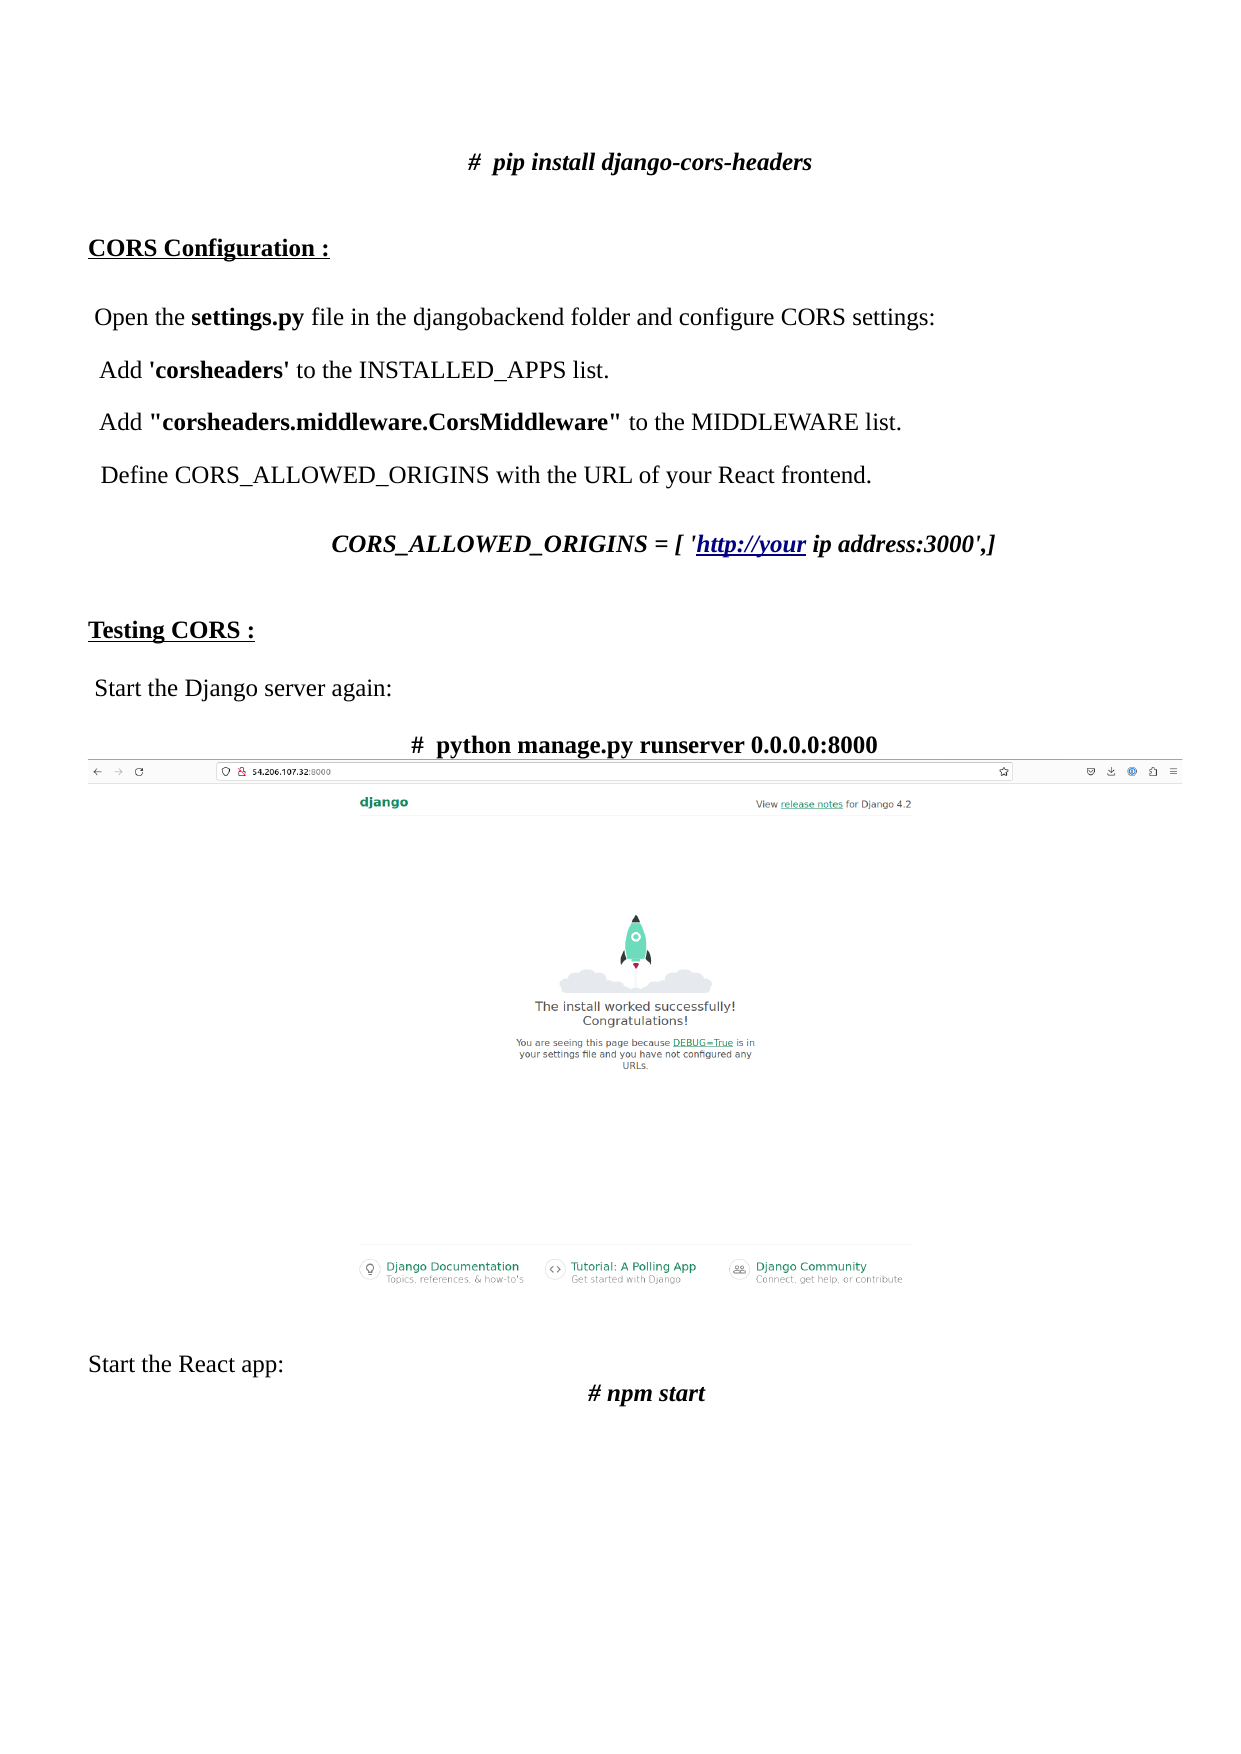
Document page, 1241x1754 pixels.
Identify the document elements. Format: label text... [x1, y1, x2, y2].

text Add 'corsheaders' to the INSTALLED_APPS list. [88, 355, 1182, 384]
text Start the Django server again: [88, 673, 1182, 702]
text Open the settings.py file in the djangobackend folder and configure CORS settings: [88, 302, 1182, 331]
text # pip install django-cors-headers [88, 147, 1182, 176]
text Define CORS_ALLOWED_ORIGINS with the URL of your React frontend. [88, 460, 1182, 489]
text CORS Configuration : [88, 233, 1182, 262]
picture [87, 759, 1183, 1292]
text CORS_ALLOWED_ORIGINS = [ 'http://your ip address:3000',] [147, 529, 1182, 558]
text # python manage.py runserver 0.0.0.0:8000 [88, 731, 1182, 759]
text Start the React app: [88, 1349, 1182, 1378]
text Testing CORS : [88, 616, 1182, 644]
text Add "corsheaders.middleware.CorsMiddleware" to the MIDDLEWARE list. [88, 407, 1182, 436]
text # npm start [88, 1378, 1182, 1407]
